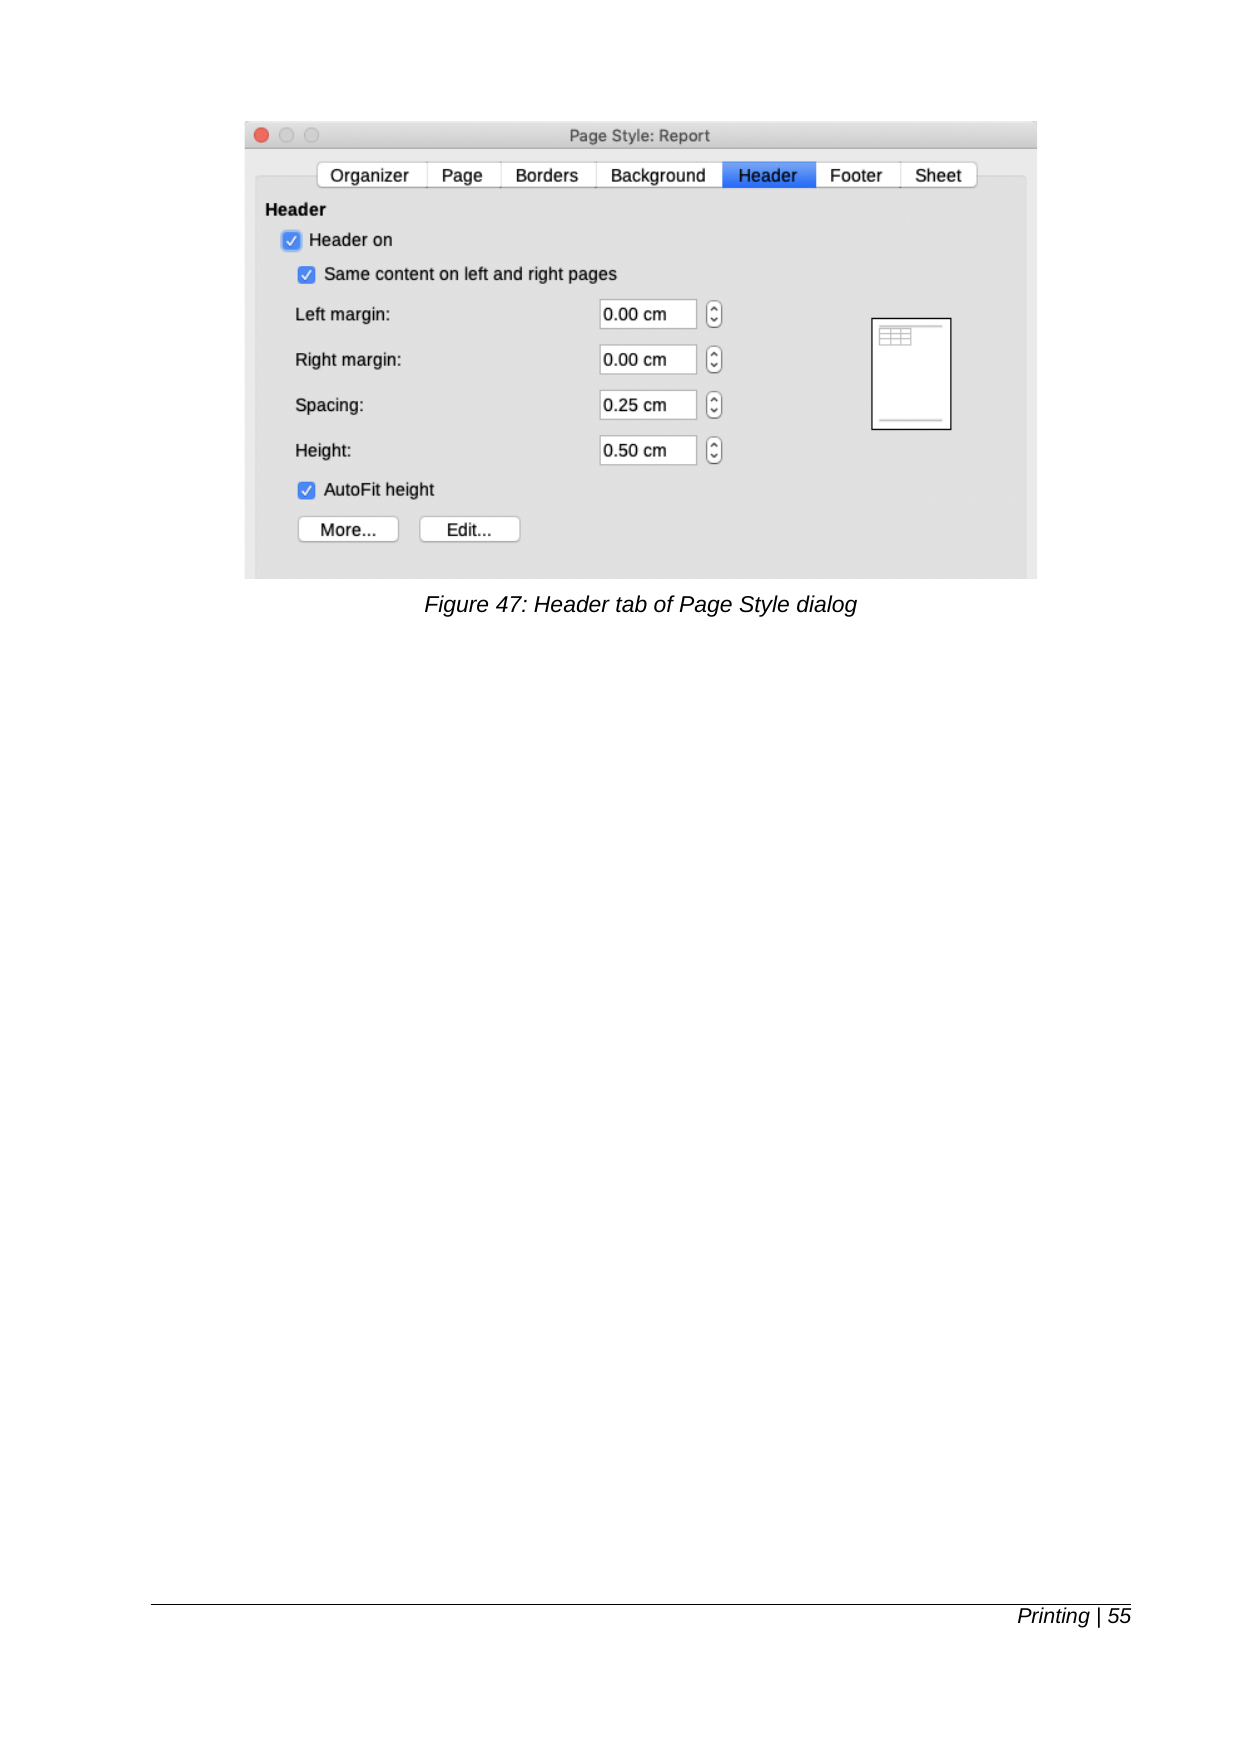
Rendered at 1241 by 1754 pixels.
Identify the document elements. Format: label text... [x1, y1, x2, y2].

text Figure 47: Header tab of Page Style dialog [244, 591, 1037, 617]
picture [244, 121, 1038, 579]
